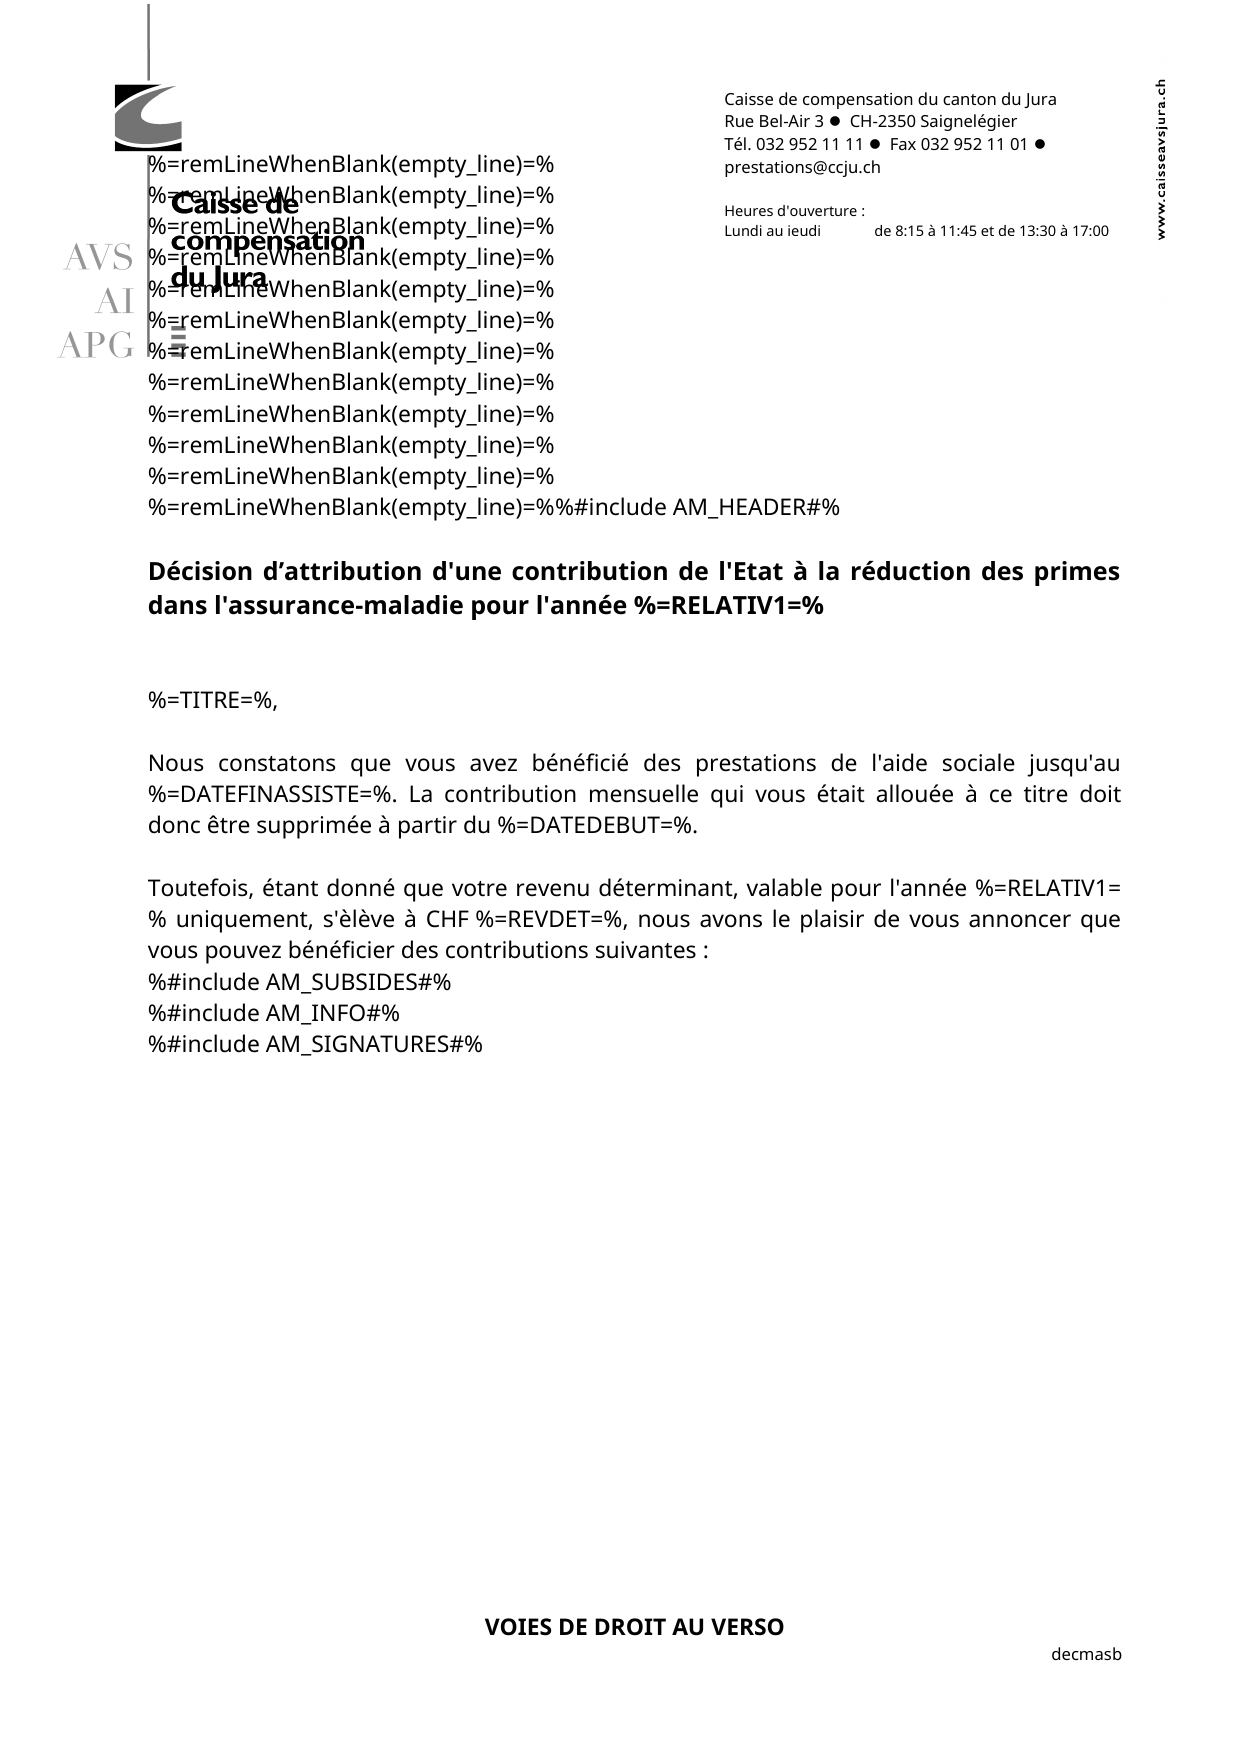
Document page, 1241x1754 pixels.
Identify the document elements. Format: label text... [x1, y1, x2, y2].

text %=TITRE=%, [148, 684, 1122, 716]
text %=remLineWhenBlank(empty_line)=% [366, 210, 683, 241]
text %=remLineWhenBlank(empty_line)=% [148, 366, 1122, 398]
text Décision d’attribution d'une contribution de l'Etat à la réduction des primes dans l'assurance‑maladie pour l'année %=RELATIV1=% [148, 554, 1122, 622]
text Toutefois, étant donné que votre revenu déterminant, valable pour l'année %=RELATIV1=% uniquement, s'èlève à CHF %=REVDET=%, nous avons le plaisir de vous annoncer que vous pouvez bénéficier des contributions suivantes : [148, 872, 1122, 966]
text %=remLineWhenBlank(empty_line)=% [366, 148, 683, 179]
picture [56, 1, 365, 358]
picture [294, 348, 300, 358]
text %=remLineWhenBlank(empty_line)=% [366, 241, 1122, 273]
picture [335, 344, 342, 350]
picture [1155, 1, 1168, 358]
text Nous constatons que vous avez bénéficié des prestations de l'aide sociale jusqu'au %=DATEFINASSISTE=%. La contribution mensuelle qui vous était allouée à ce titre doit donc être supprimée à partir du %=DATEDEBUT=%. [148, 747, 1122, 841]
text %#include AM_SIGNATURES#% [148, 1028, 1122, 1059]
text %=remLineWhenBlank(empty_line)=% [148, 460, 1122, 491]
picture [245, 348, 251, 358]
picture [214, 348, 220, 358]
picture [275, 346, 282, 358]
text %=remLineWhenBlank(empty_line)=%%#include AM_HEADER#% [148, 491, 1122, 523]
picture [321, 348, 327, 358]
text %=remLineWhenBlank(empty_line)=% [366, 273, 1122, 304]
text %=remLineWhenBlank(empty_line)=% [366, 179, 683, 210]
text %=remLineWhenBlank(empty_line)=% [148, 398, 1122, 429]
text %=remLineWhenBlank(empty_line)=% [148, 429, 1122, 460]
text %=remLineWhenBlank(empty_line)=% [148, 335, 1122, 366]
picture [335, 351, 342, 357]
text %#include AM_SUBSIDES#% [148, 966, 1122, 997]
picture [206, 348, 212, 358]
text %#include AM_INFO#% [148, 997, 1122, 1028]
text %=remLineWhenBlank(empty_line)=% [366, 304, 1122, 335]
